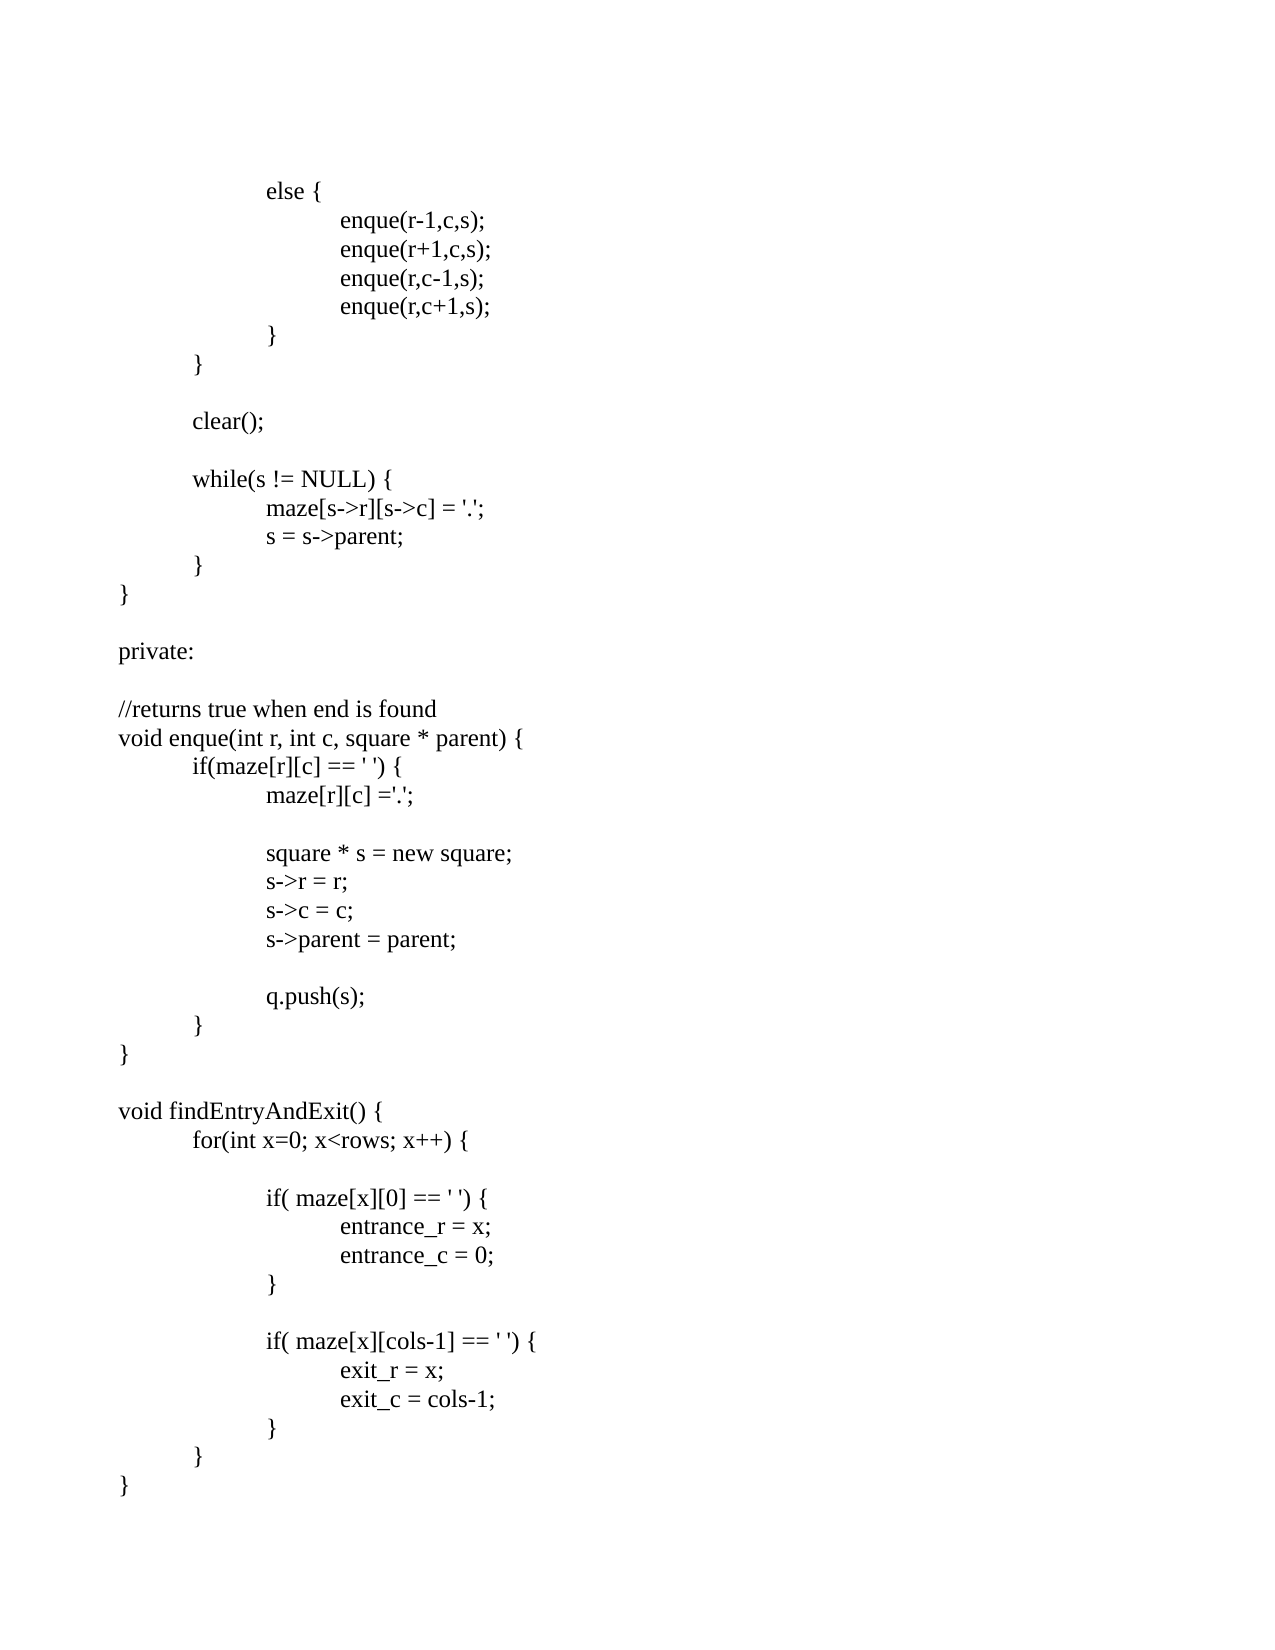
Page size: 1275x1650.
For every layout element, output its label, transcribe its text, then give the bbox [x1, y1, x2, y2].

text } [118, 550, 1157, 579]
text clear(); [118, 406, 1157, 435]
text s = s->parent; [118, 521, 1157, 550]
text else { [118, 176, 1157, 205]
text exit_c = cols-1; [118, 1384, 1157, 1413]
text entrance_r = x; [118, 1211, 1157, 1240]
text } [118, 1441, 1157, 1470]
text } [118, 1010, 1157, 1039]
text entrance_c = 0; [118, 1240, 1157, 1269]
text } [118, 1413, 1157, 1441]
text while(s != NULL) { [118, 464, 1157, 493]
text maze[s->r][s->c] = '.'; [118, 493, 1157, 521]
text s->r = r; [118, 866, 1157, 895]
text square * s = new square; [118, 838, 1157, 866]
text maze[r][c] ='.'; [118, 780, 1157, 809]
text void findEntryAndExit() { [118, 1096, 1157, 1125]
text } [118, 349, 1157, 378]
text private: [118, 636, 1157, 665]
text exit_r = x; [118, 1355, 1157, 1384]
text if(maze[r][c] == ' ') { [118, 751, 1157, 780]
text s->parent = parent; [118, 924, 1157, 953]
text } [118, 1269, 1157, 1298]
text } [118, 320, 1157, 349]
text enque(r,c+1,s); [118, 291, 1157, 320]
text if( maze[x][cols-1] == ' ') { [118, 1326, 1157, 1355]
text enque(r,c-1,s); [118, 263, 1157, 291]
text } [118, 1039, 1157, 1068]
text enque(r-1,c,s); [118, 205, 1157, 234]
text for(int x=0; x<rows; x++) { [118, 1125, 1157, 1154]
text if( maze[x][0] == ' ') { [118, 1183, 1157, 1211]
text enque(r+1,c,s); [118, 234, 1157, 263]
text void enque(int r, int c, square * parent) { [118, 723, 1157, 751]
text q.push(s); [118, 981, 1157, 1010]
text } [118, 1470, 1157, 1499]
text s->c = c; [118, 895, 1157, 924]
text } [118, 579, 1157, 608]
text //returns true when end is found [118, 694, 1157, 723]
